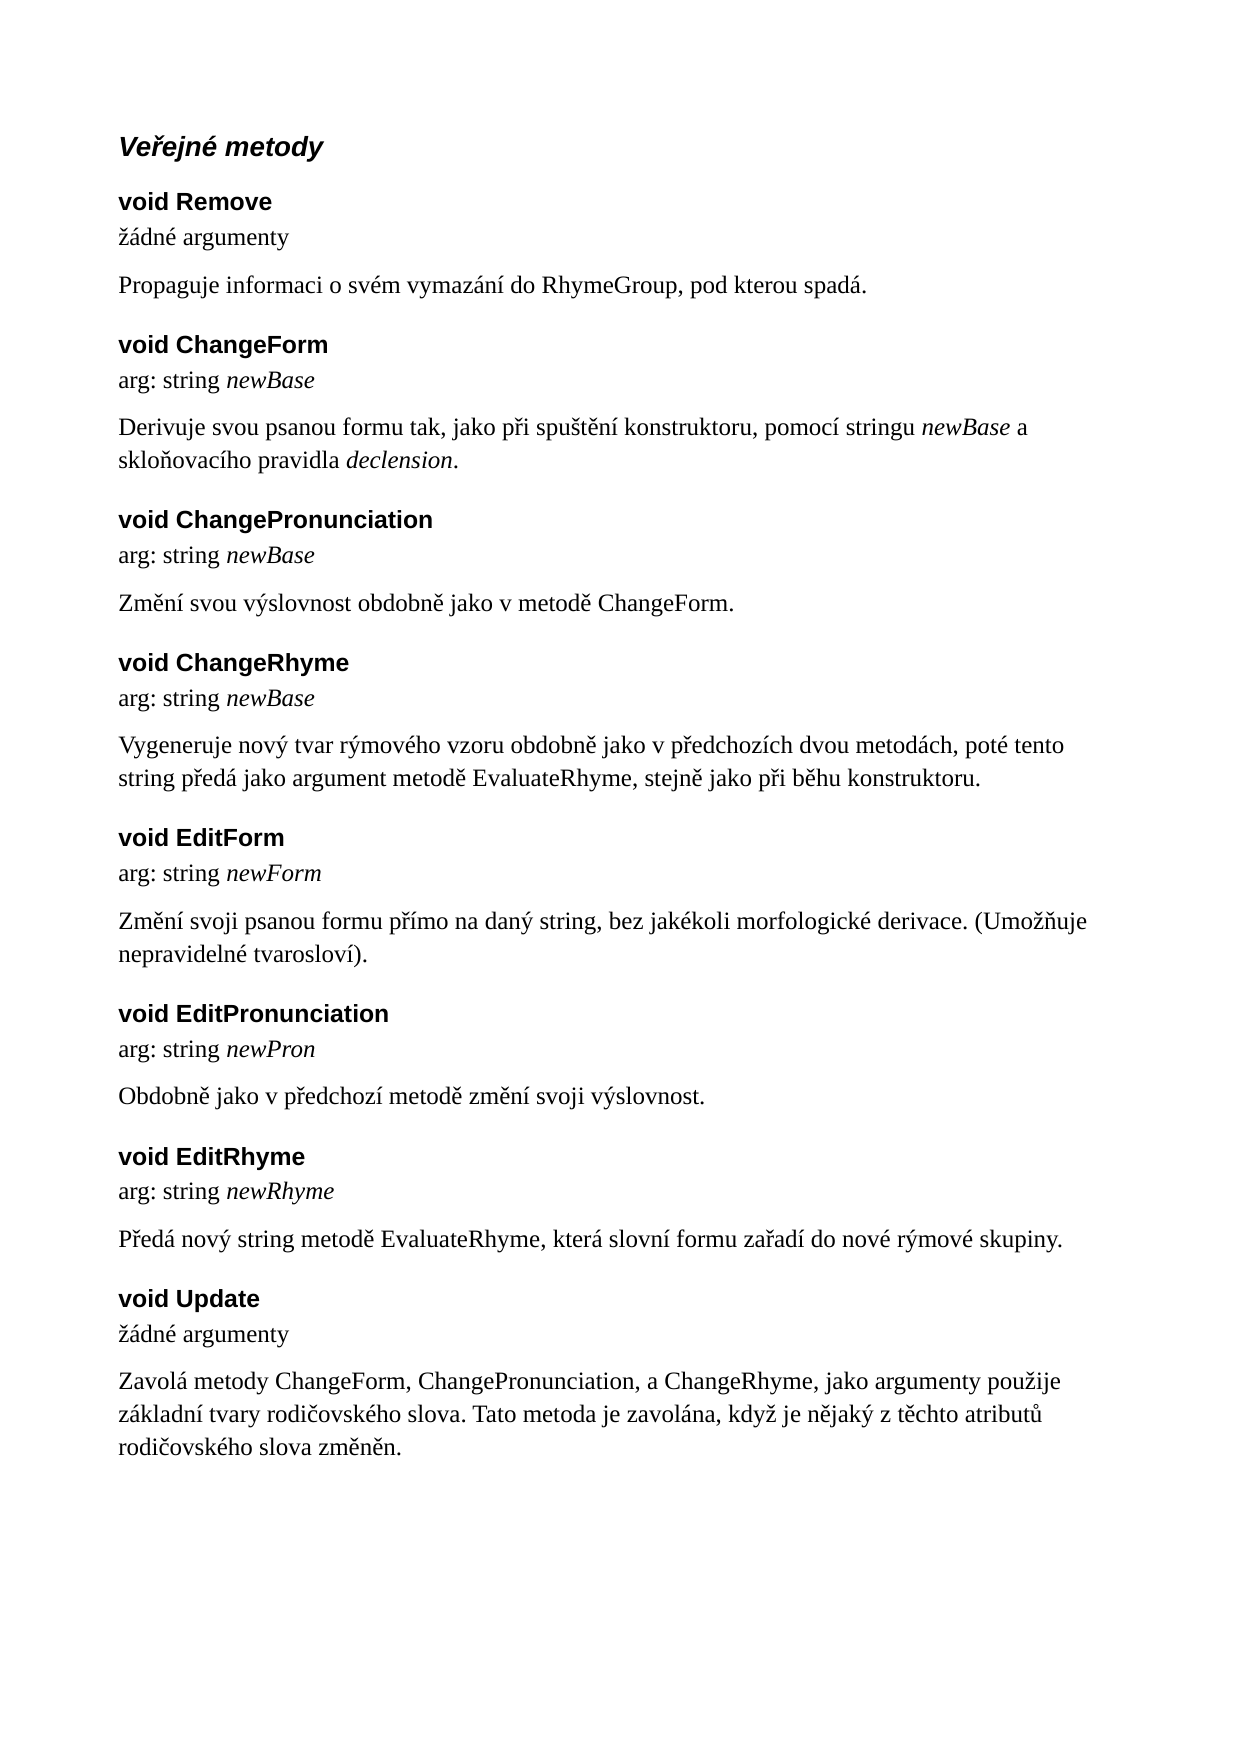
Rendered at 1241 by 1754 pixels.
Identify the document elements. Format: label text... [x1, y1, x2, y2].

text Vygeneruje nový tvar rýmového vzoru obdobně jako v předchozích dvou metodách, poté tento string předá jako argument metodě EvaluateRhyme, stejně jako při běhu konstruktoru. [118, 730, 1122, 792]
text Změní svoji psanou formu přímo na daný string, bez jakékoli morfologické derivace. (Umožňuje nepravidelné tvarosloví). [118, 906, 1122, 968]
text arg: string newForm [118, 858, 1122, 887]
subtitle void EditForm [118, 823, 1122, 852]
text Předá nový string metodě EvaluateRhyme, která slovní formu zařadí do nové rýmové skupiny. [118, 1224, 1122, 1253]
text arg: string newBase [118, 540, 1122, 569]
subtitle void Update [118, 1284, 1122, 1313]
text Změní svou výslovnost obdobně jako v metodě ChangeForm. [118, 588, 1122, 617]
subtitle Veřejné metody [118, 131, 1122, 162]
subtitle void Remove [118, 187, 1122, 216]
text Propaguje informaci o svém vymazání do RhymeGroup, pod kterou spadá. [118, 270, 1122, 299]
subtitle void EditPronunciation [118, 999, 1122, 1028]
subtitle void ChangeRhyme [118, 648, 1122, 677]
subtitle void ChangeForm [118, 330, 1122, 358]
text Derivuje svou psanou formu tak, jako při spuštění konstruktoru, pomocí stringu newBase a skloňovacího pravidla declension. [118, 412, 1122, 474]
text arg: string newPron [118, 1034, 1122, 1063]
text žádné argumenty [118, 222, 1122, 251]
text Obdobně jako v předchozí metodě změní svoji výslovnost. [118, 1081, 1122, 1110]
text arg: string newBase [118, 365, 1122, 393]
subtitle void EditRhyme [118, 1142, 1122, 1170]
text arg: string newBase [118, 683, 1122, 712]
text arg: string newRhyme [118, 1176, 1122, 1205]
text Zavolá metody ChangeForm, ChangePronunciation, a ChangeRhyme, jako argumenty použije základní tvary rodičovského slova. Tato metoda je zavolána, když je nějaký z těchto atributů rodičovského slova změněn. [118, 1366, 1122, 1461]
text žádné argumenty [118, 1319, 1122, 1348]
subtitle void ChangePronunciation [118, 506, 1122, 534]
